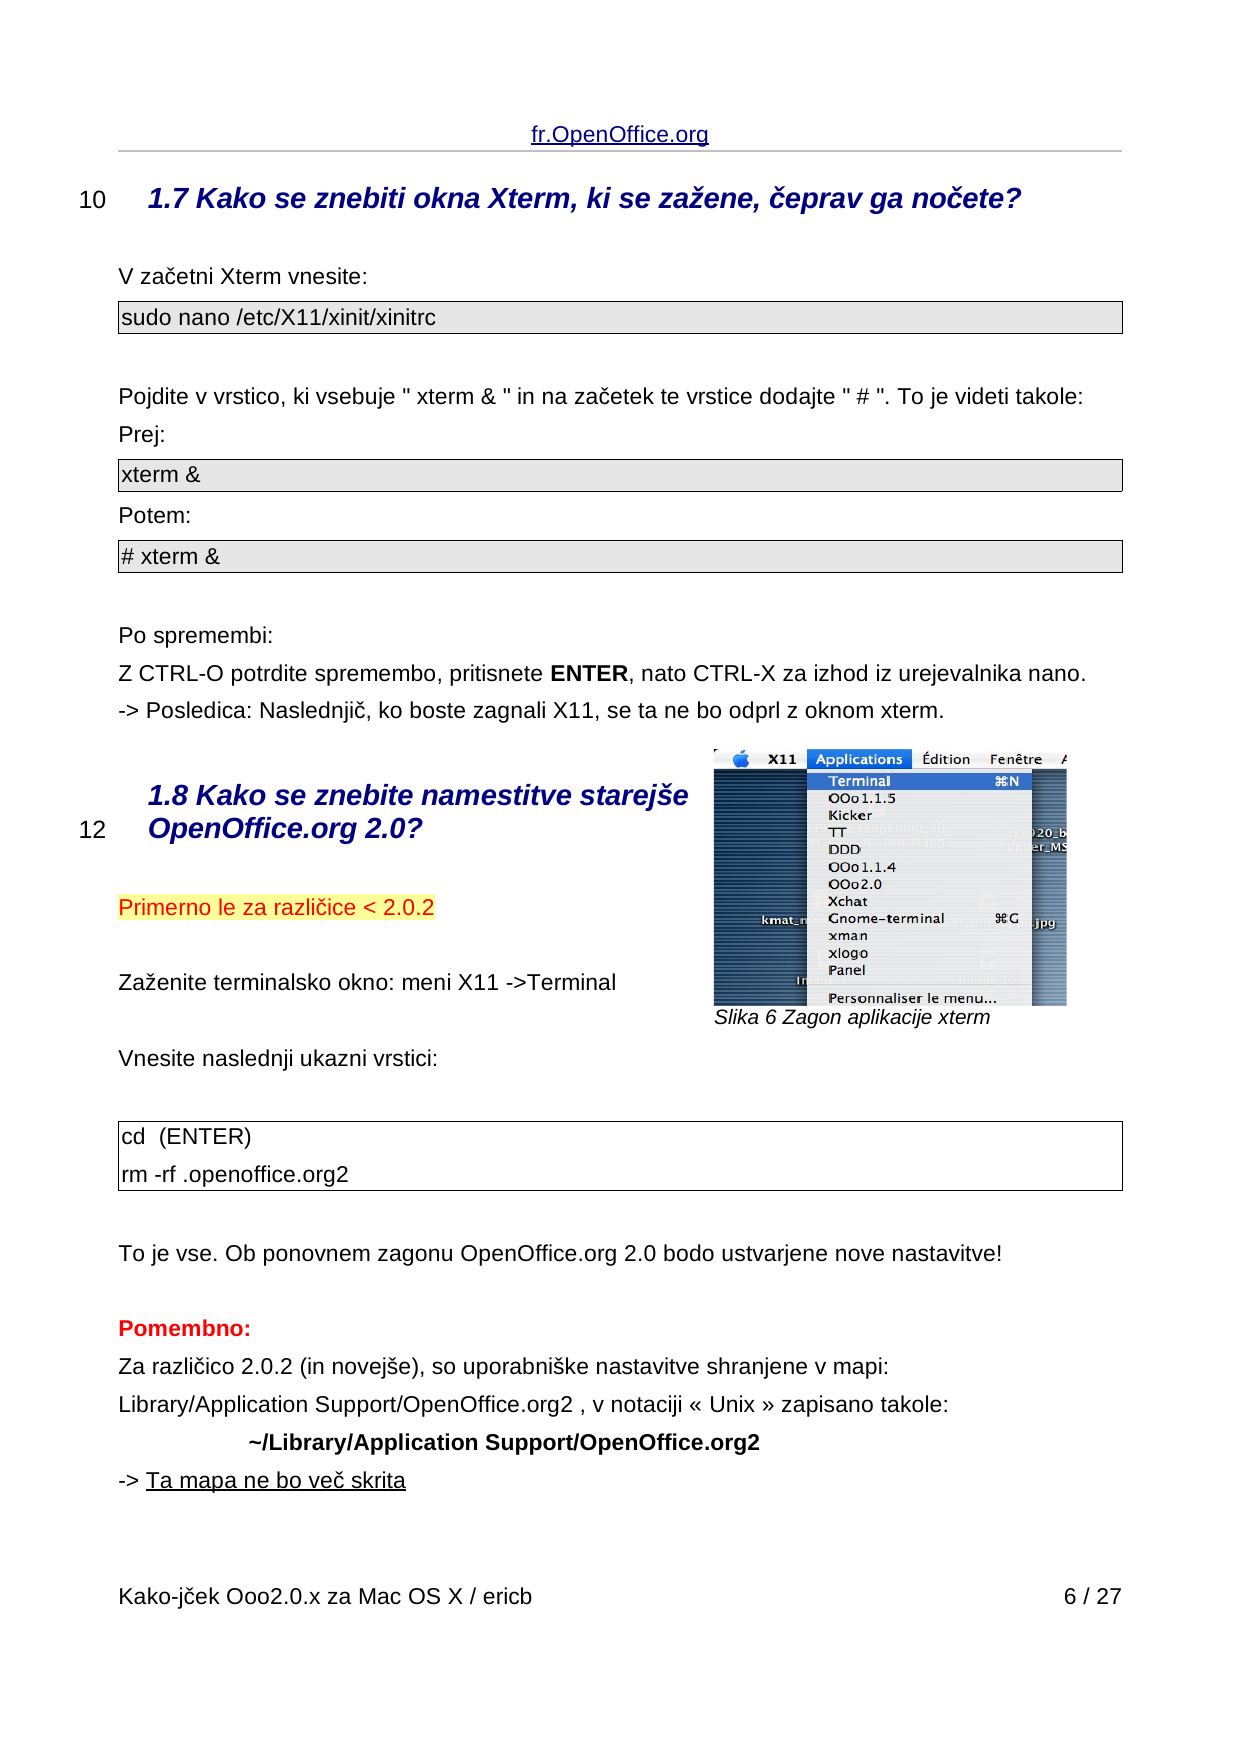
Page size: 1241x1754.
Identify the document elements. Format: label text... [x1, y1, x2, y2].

text -> Posledica: Naslednjič, ko boste zagnali X11, se ta ne bo odprl z oknom xterm. [118, 698, 1122, 724]
text [1067, 969, 1122, 996]
text -> Ta mapa ne bo več skrita [118, 1467, 1122, 1493]
subtitle Kako se znebiti okna Xterm, ki se zažene, čeprav ga nočete? [148, 182, 1122, 214]
text V začetni Xterm vnesite: [118, 264, 1122, 290]
text Za različico 2.0.2 (in novejše), so uporabniške nastavitve shranjene v mapi: [118, 1354, 1122, 1380]
text xterm & [119, 460, 1122, 491]
text Z CTRL-O potrdite spremembo, pritisnete ENTER, nato CTRL-X za izhod iz urejevalnika nano. [118, 660, 1122, 686]
subtitle [1067, 779, 1122, 844]
text Library/Application Support/OpenOffice.org2 , v notaciji « Unix » zapisano takole: [118, 1391, 1122, 1417]
text Vnesite naslednji ukazni vrstici: [118, 1045, 1122, 1071]
text [1067, 894, 1122, 920]
text ~/Library/Application Support/OpenOffice.org2 [118, 1429, 1122, 1455]
text Potem: [118, 503, 1122, 529]
text To je vse. Ob ponovnem zagonu OpenOffice.org 2.0 bodo ustvarjene nove nastavitve! [118, 1240, 1122, 1266]
text Prej: [118, 421, 1122, 447]
text Po spremembi: [118, 622, 1122, 648]
text Slika 6 Zagon aplikacije xterm [714, 1006, 1067, 1029]
text Pojdite v vrstico, ki vsebuje " xterm & " in na začetek te vrstice dodajte " # ". To je videti takole: [118, 383, 1122, 409]
text # xterm & [119, 541, 1122, 572]
text rm -rf .openoffice.org2 [119, 1158, 1122, 1190]
text cd (ENTER) [119, 1122, 1122, 1150]
text Pomembno: [118, 1316, 1122, 1342]
text Primerno le za različice < 2.0.2 [118, 894, 713, 920]
text Zaženite terminalsko okno: meni X11 ->Terminal [118, 969, 713, 996]
picture [713, 749, 1067, 1006]
text sudo nano /etc/X11/xinit/xinitrc [119, 302, 1122, 333]
subtitle Kako se znebite namestitve starejše OpenOffice.org 2.0? [148, 779, 713, 844]
